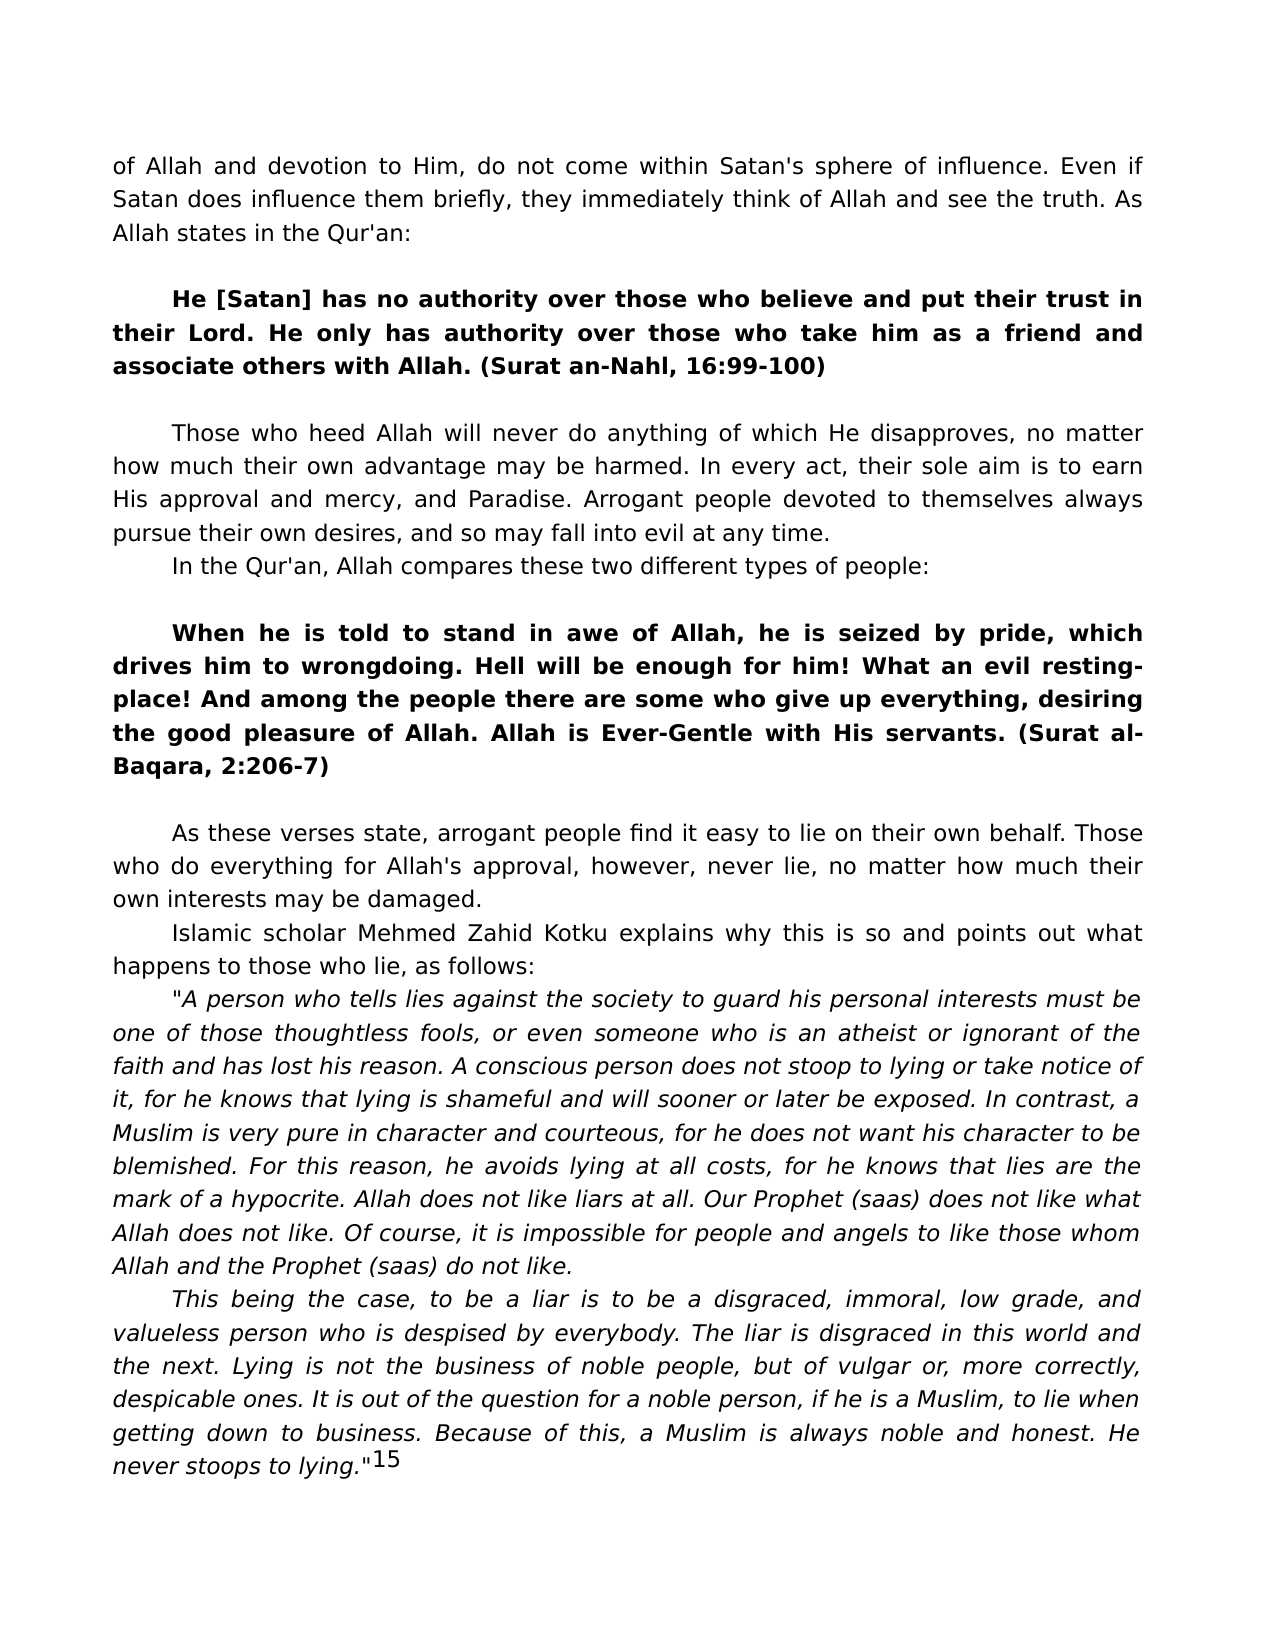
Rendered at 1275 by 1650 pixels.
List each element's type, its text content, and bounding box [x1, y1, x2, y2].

text Those who heed Allah will never do anything of which He disapproves, no matter how much their own advantage may be harmed. In every act, their sole aim is to earn His approval and mercy, and Paradise. Arrogant people devoted to themselves always pursue their own desires, and so may fall into evil at any time. [112, 414, 1145, 548]
text of Allah and devotion to Him, do not come within Satan's sphere of influence. Even if Satan does influence them briefly, they immediately think of Allah and see the truth. As Allah states in the Qur'an: [112, 148, 1145, 248]
text This being the case, to be a liar is to be a disgraced, immoral, low grade, and valueless person who is despised by everybody. The liar is disgraced in this world and the next. Lying is not the business of noble people, but of vulgar or, more correctly, despicable ones. It is out of the question for a noble person, if he is a Muslim, to lie when getting down to business. Because of this, a Muslim is always noble and honest. He never stoops to lying."15 [112, 1281, 1145, 1481]
text He [Satan] has no authority over those who believe and put their trust in their Lord. He only has authority over those who take him as a friend and associate others with Allah. (Surat an-Nahl, 16:99-100) [112, 281, 1145, 381]
text In the Qur'an, Allah compares these two different types of people: [112, 548, 1145, 581]
text As these verses state, arrogant people find it easy to lie on their own behalf. Those who do everything for Allah's approval, however, never lie, no matter how much their own interests may be damaged. [112, 814, 1145, 914]
text Islamic scholar Mehmed Zahid Kotku explains why this is so and points out what happens to those who lie, as follows: [112, 914, 1145, 981]
text When he is told to stand in awe of Allah, he is seized by pride, which drives him to wrongdoing. Hell will be enough for him! What an evil resting-place! And among the people there are some who give up everything, desiring the good pleasure of Allah. Allah is Ever-Gentle with His servants. (Surat al-Baqara, 2:206-7) [112, 614, 1145, 781]
text "A person who tells lies against the society to guard his personal interests must be one of those thoughtless fools, or even someone who is an atheist or ignorant of the faith and has lost his reason. A conscious person does not stoop to lying or take notice of it, for he knows that lying is shameful and will sooner or later be exposed. In contrast, a Muslim is very pure in character and courteous, for he does not want his character to be blemished. For this reason, he avoids lying at all costs, for he knows that lies are the mark of a hypocrite. Allah does not like liars at all. Our Prophet (saas) does not like what Allah does not like. Of course, it is impossible for people and angels to like those whom Allah and the Prophet (saas) do not like. [112, 981, 1145, 1281]
